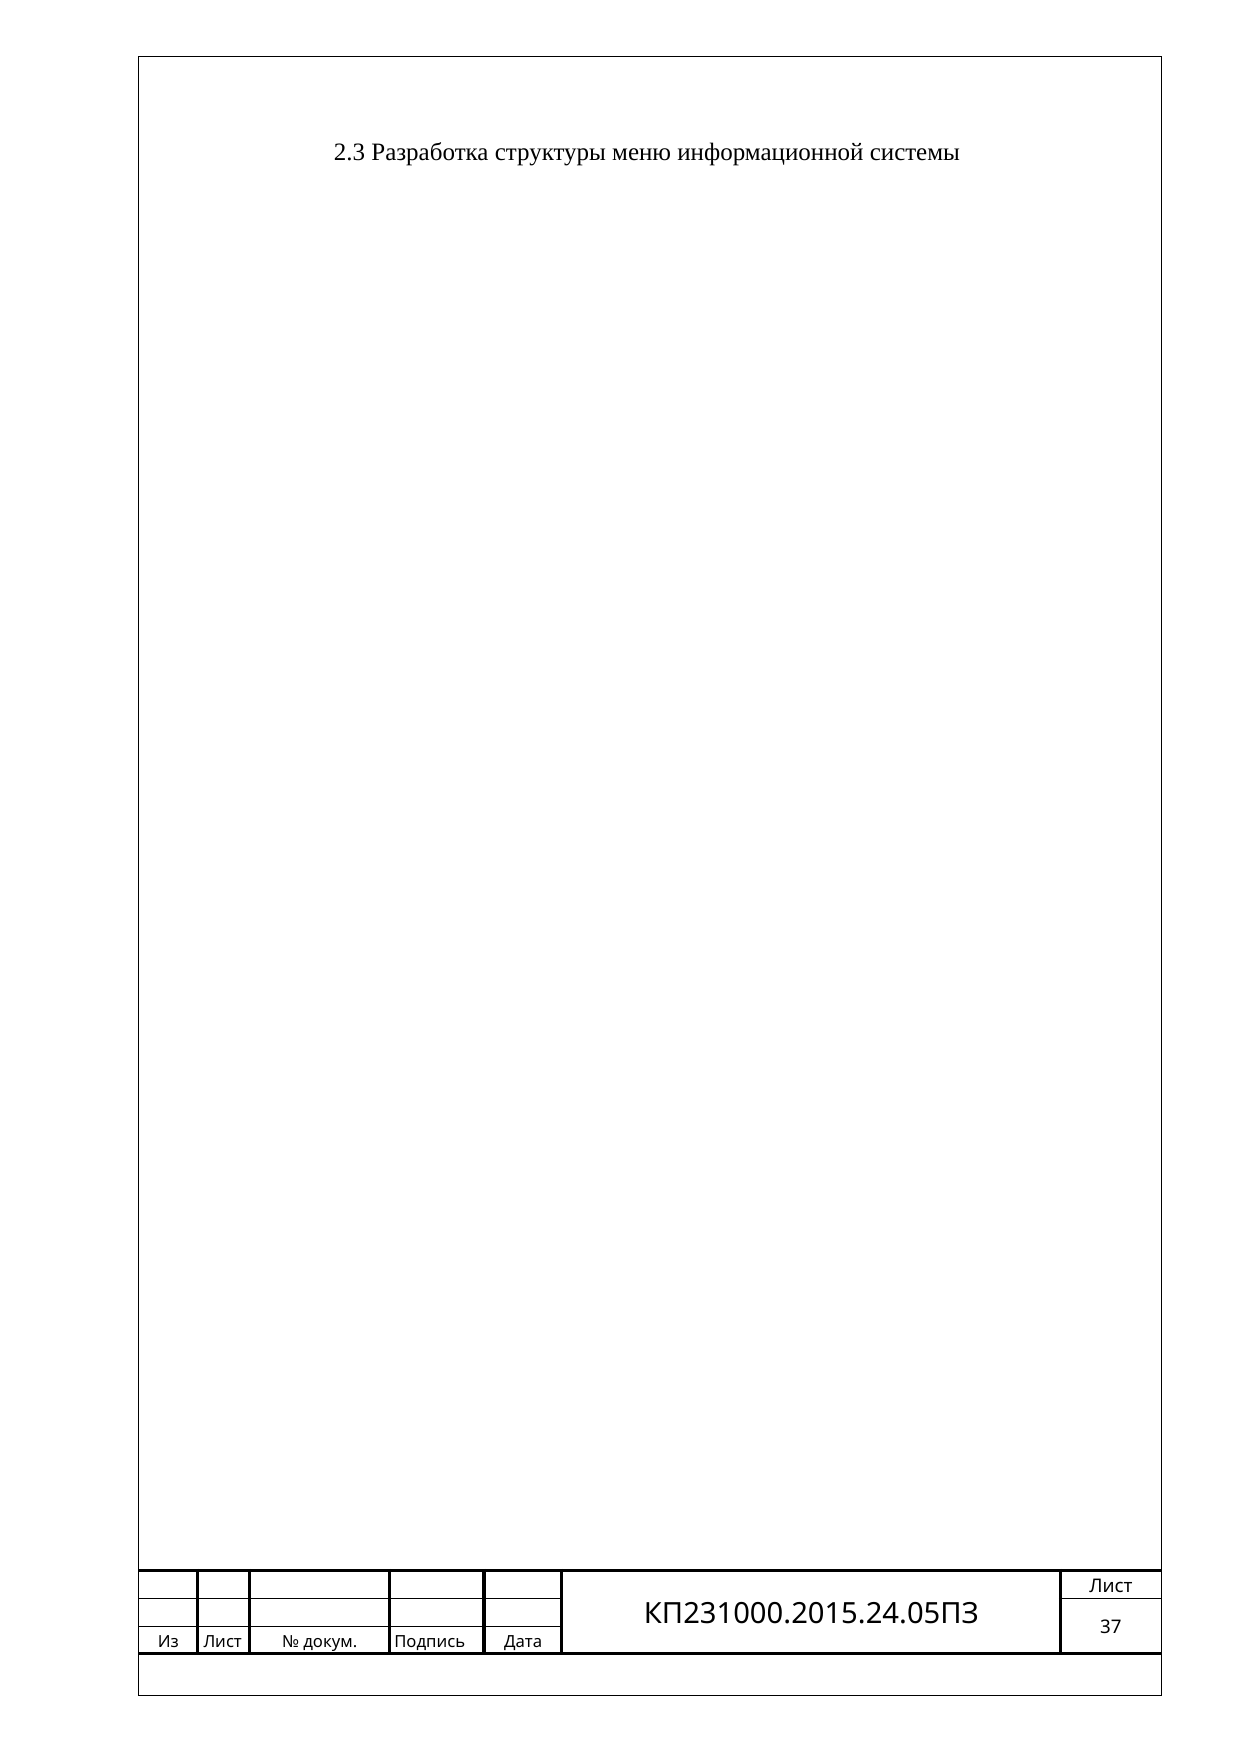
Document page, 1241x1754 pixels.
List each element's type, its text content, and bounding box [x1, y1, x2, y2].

subtitle 2.3 Разработка структуры меню информационной системы [168, 137, 1132, 165]
